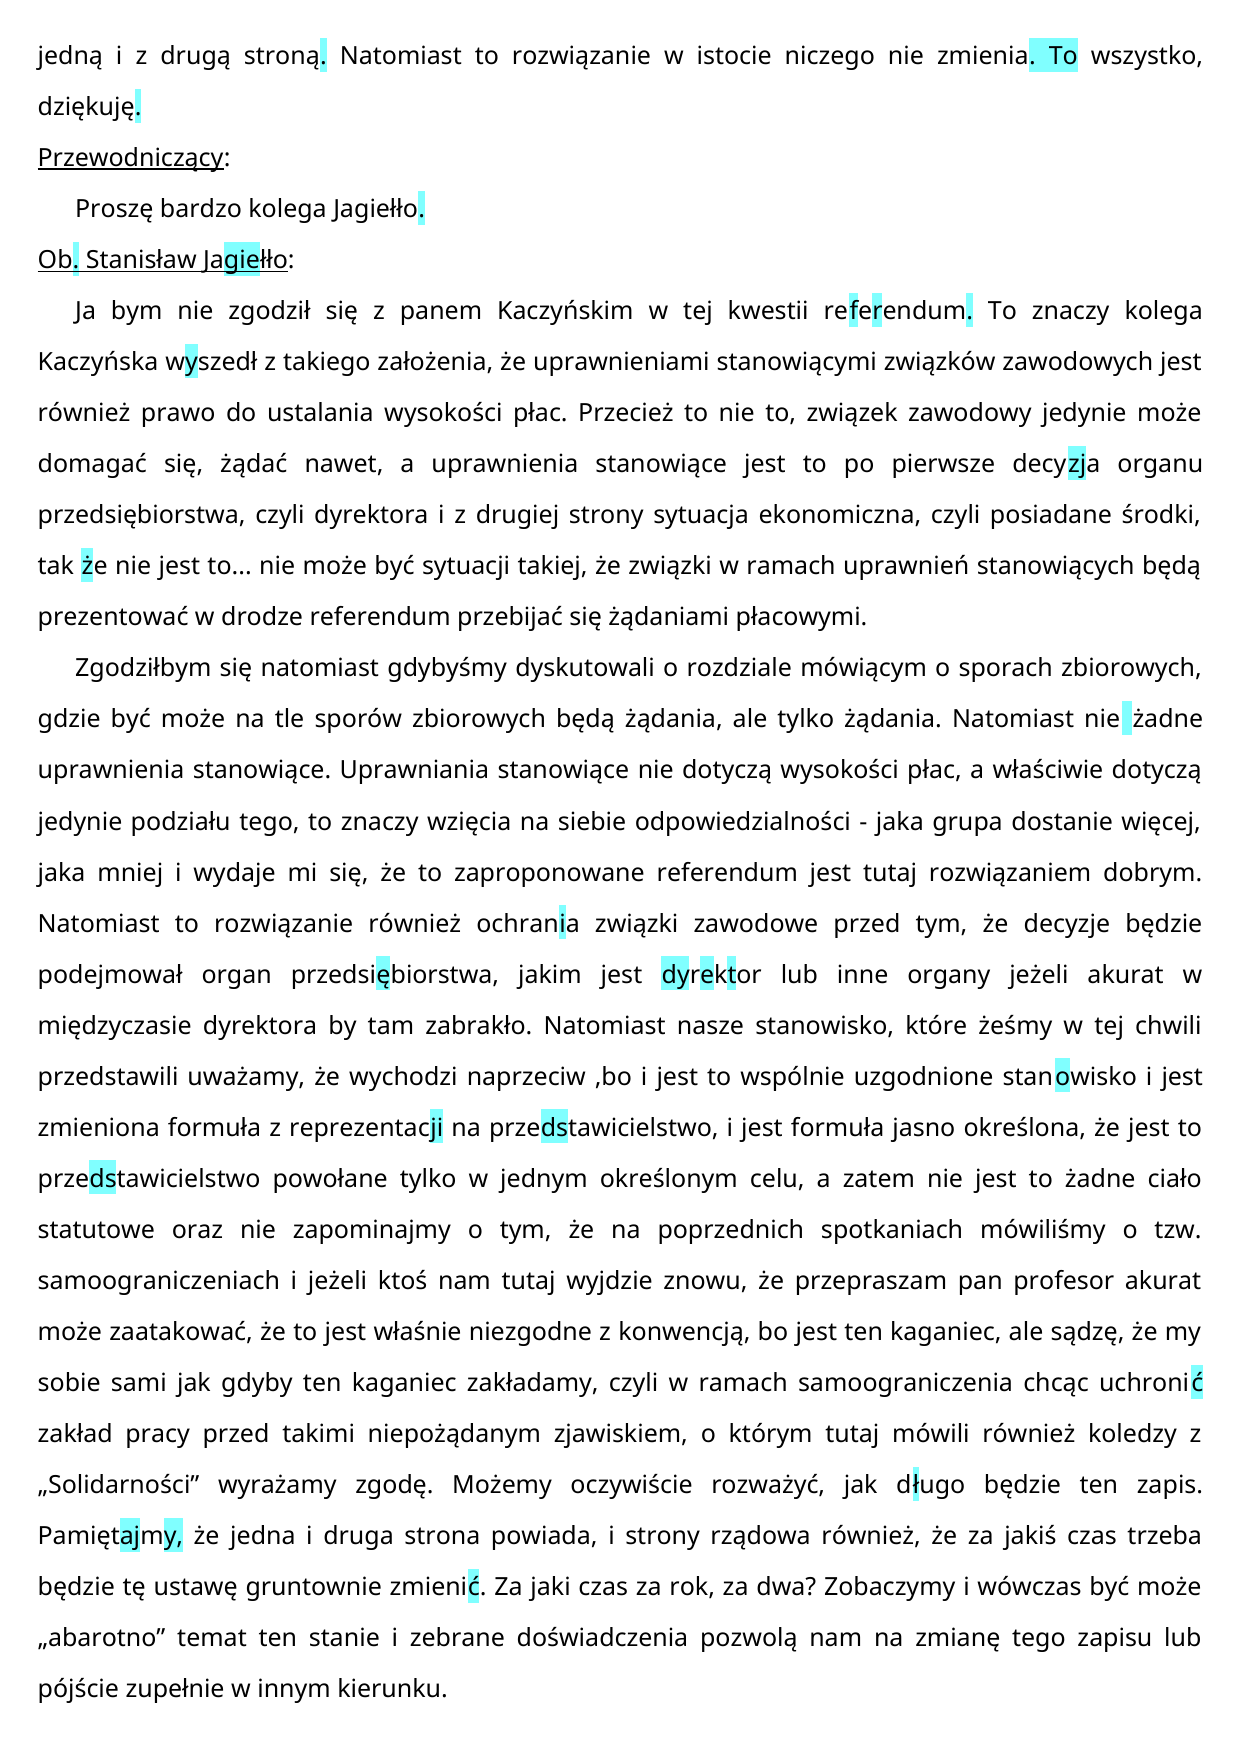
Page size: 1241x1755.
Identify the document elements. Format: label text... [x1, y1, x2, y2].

text Przewodniczący: [37, 139, 1203, 174]
text jedną i z drugą stroną. Natomiast to rozwiązanie w istocie niczego nie zmienia. To wszystko, dziękuję. [37, 37, 1203, 123]
text Ob. Stanisław Jagiełło: [37, 242, 1203, 276]
text Zgodziłbym się natomiast gdybyśmy dyskutowali o rozdziale mówiącym o sporach zbiorowych, gdzie być może na tle sporów zbiorowych będą żądania, ale tylko żądania. Natomiast nie żadne uprawnienia stanowiące. Uprawniania stanowiące nie dotyczą wysokości płac, a właściwie dotyczą jedynie podziału tego, to znaczy wzięcia na siebie odpowiedzialności - jaka grupa dostanie więcej, jaka mniej i wydaje mi się, że to zaproponowane referendum jest tutaj rozwiązaniem dobrym. Natomiast to rozwiązanie również ochrania związki zawodowe przed tym, że decyzje będzie podejmował organ przedsiębiorstwa, jakim jest dyrektor lub inne organy jeżeli akurat w międzyczasie dyrektora by tam zabrakło. Natomiast nasze stanowisko, które żeśmy w tej chwili przedstawili uważamy, że wychodzi naprzeciw ,bo i jest to wspólnie uzgodnione stanowisko i jest zmieniona formuła z reprezentacji na przedstawicielstwo, i jest formuła jasno określona, że jest to przedstawicielstwo powołane tylko w jednym określonym celu, a zatem nie jest to żadne ciało statutowe oraz nie zapominajmy o tym, że na poprzednich spotkaniach mówiliśmy o tzw. samoograniczeniach i jeżeli ktoś nam tutaj wyjdzie znowu, że przepraszam pan profesor akurat może zaatakować, że to jest właśnie niezgodne z konwencją, bo jest ten kaganiec, ale sądzę, że my sobie sami jak gdyby ten kaganiec zakładamy, czyli w ramach samoograniczenia chcąc uchronić zakład pracy przed takimi niepożądanym zjawiskiem, o którym tutaj mówili również koledzy z „Solidarności” wyrażamy zgodę. Możemy oczywiście rozważyć, jak długo będzie ten zapis. Pamiętajmy, że jedna i druga strona powiada, i strony rządowa również, że za jakiś czas trzeba będzie tę ustawę gruntownie zmienić. Za jaki czas za rok, za dwa? Zobaczymy i wówczas być może „abarotno” temat ten stanie i zebrane doświadczenia pozwolą nam na zmianę tego zapisu lub pójście zupełnie w innym kierunku. [37, 650, 1203, 1705]
text Proszę bardzo kolega Jagiełło. [37, 191, 1203, 225]
text Ja bym nie zgodził się z panem Kaczyńskim w tej kwestii referendum. To znaczy kolega Kaczyńska wyszedł z takiego założenia, że uprawnieniami stanowiącymi związków zawodowych jest również prawo do ustalania wysokości płac. Przecież to nie to, związek zawodowy jedynie może domagać się, żądać nawet, a uprawnienia stanowiące jest to po pierwsze decyzja organu przedsiębiorstwa, czyli dyrektora i z drugiej strony sytuacja ekonomiczna, czyli posiadane środki, tak że nie jest to... nie może być sytuacji takiej, że związki w ramach uprawnień stanowiących będą prezentować w drodze referendum przebijać się żądaniami płacowymi. [37, 293, 1203, 633]
